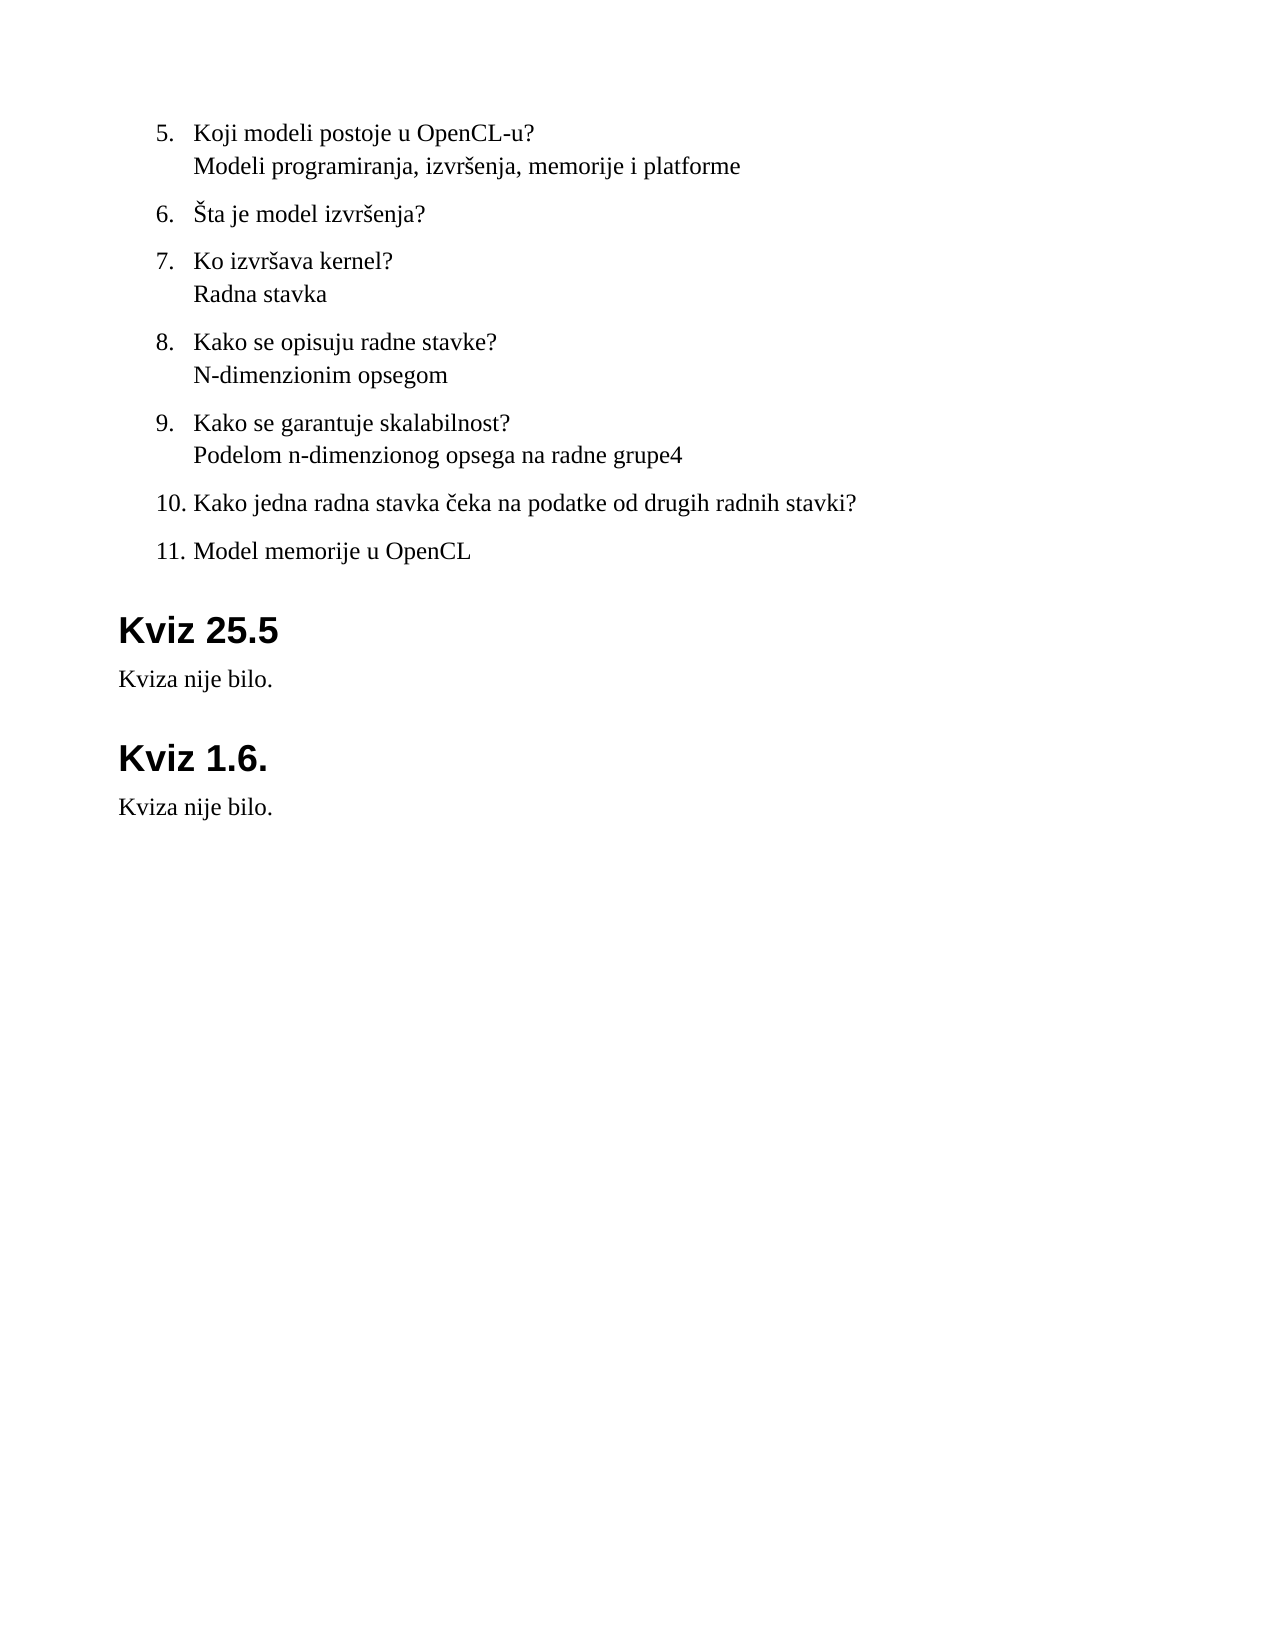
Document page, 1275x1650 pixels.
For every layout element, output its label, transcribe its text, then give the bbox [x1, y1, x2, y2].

list Kako se garantuje skalabilnost? Podelom n-dimenzionog opsega na radne grupe4 [156, 408, 1157, 469]
list Kako se opisuju radne stavke? N-dimenzionim opsegom [156, 327, 1157, 389]
subtitle Kviz 1.6. [118, 737, 1157, 780]
list Ko izvršava kernel? Radna stavka [156, 246, 1157, 308]
subtitle Kviz 25.5 [118, 608, 1157, 652]
list Kako jedna radna stavka čeka na podatke od drugih radnih stavki? [156, 488, 1157, 517]
list Koji modeli postoje u OpenCL-u? Modeli programiranja, izvršenja, memorije i platforme [156, 118, 1157, 180]
list Šta je model izvršenja? [156, 199, 1157, 227]
list Model memorije u OpenCL [156, 536, 1157, 564]
text Kviza nije bilo. [118, 664, 1157, 693]
text Kviza nije bilo. [118, 792, 1157, 821]
